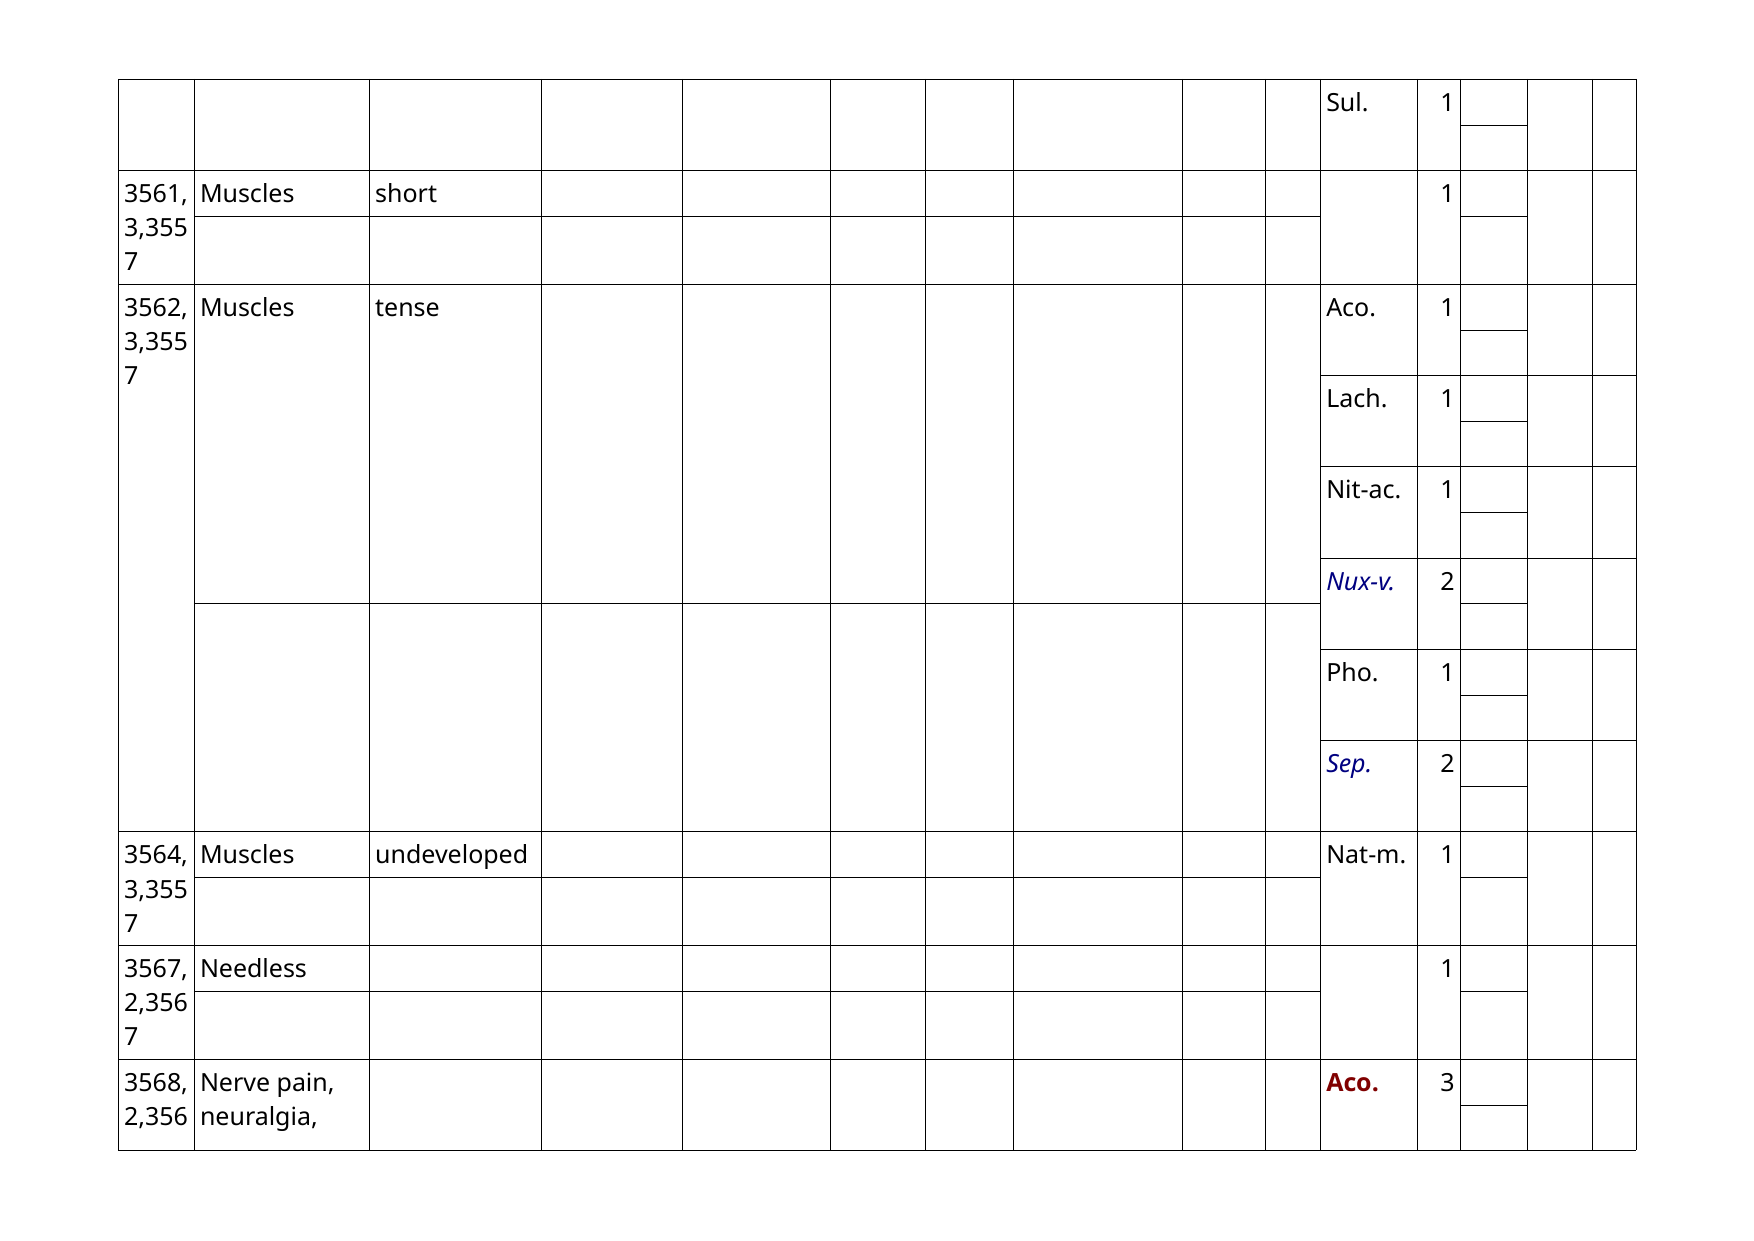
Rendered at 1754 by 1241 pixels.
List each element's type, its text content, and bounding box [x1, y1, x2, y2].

table_cell [1266, 832, 1320, 877]
table_cell [683, 604, 830, 831]
table_cell [1528, 1060, 1592, 1150]
table_cell Sul. [1321, 80, 1417, 170]
table_cell 1 [1418, 171, 1460, 284]
table_cell Muscles [195, 171, 369, 216]
table_cell [1593, 376, 1636, 466]
table_cell [1461, 80, 1527, 124]
table_cell [1528, 376, 1592, 466]
table_cell [1593, 285, 1636, 375]
table_cell [1461, 126, 1527, 170]
table_cell [1461, 650, 1527, 694]
table_cell 3568,2,356 [119, 1060, 194, 1150]
table_cell [370, 992, 541, 1059]
table_cell [683, 171, 830, 216]
table_cell [195, 992, 369, 1059]
table_cell tense [370, 285, 541, 603]
table_cell [683, 1060, 830, 1150]
table_cell [1528, 80, 1592, 170]
table_cell [1461, 559, 1527, 603]
table_cell [542, 832, 682, 877]
table_cell short [370, 171, 541, 216]
table_cell [926, 604, 1013, 831]
table_cell 1 [1418, 832, 1460, 945]
table_cell [926, 992, 1013, 1059]
table_cell 2 [1418, 741, 1460, 831]
table_cell Lach. [1321, 376, 1417, 466]
table_cell [542, 604, 682, 831]
table_cell [1461, 467, 1527, 512]
table_cell [542, 946, 682, 991]
table_cell [683, 878, 830, 945]
table_cell [1461, 331, 1527, 375]
table_cell [1528, 741, 1592, 831]
table_cell 1 [1418, 285, 1460, 375]
table_cell [1461, 604, 1527, 649]
table_cell [1014, 1060, 1182, 1150]
table_cell [1528, 285, 1592, 375]
table_cell Nux-v. [1321, 559, 1417, 649]
table_cell [1183, 80, 1265, 170]
table_cell [683, 217, 830, 284]
table_cell [1183, 946, 1265, 991]
table_cell [1461, 376, 1527, 421]
table_cell Pho. [1321, 650, 1417, 740]
table_cell [1183, 878, 1265, 945]
table_cell [1014, 285, 1182, 603]
table_cell [542, 80, 682, 170]
table_cell [1461, 832, 1527, 877]
table_cell [1528, 171, 1592, 284]
table_cell [1461, 422, 1527, 466]
table_cell Aco. [1321, 1060, 1417, 1150]
table_cell [683, 80, 830, 170]
table_cell [1014, 992, 1182, 1059]
table_cell [1461, 946, 1527, 991]
table_cell [831, 1060, 925, 1150]
table_cell [1266, 992, 1320, 1059]
table_cell Nit-ac. [1321, 467, 1417, 558]
table_cell [1183, 285, 1265, 603]
table_cell [1266, 285, 1320, 603]
table_cell Muscles [195, 285, 369, 603]
table_cell [1321, 171, 1417, 284]
table_cell [542, 171, 682, 216]
table_cell [831, 217, 925, 284]
table_cell [1266, 80, 1320, 170]
table_cell [370, 946, 541, 991]
table_cell [1183, 604, 1265, 831]
table_cell [1593, 559, 1636, 649]
table_cell [370, 1060, 541, 1150]
table_cell [1461, 1060, 1527, 1104]
table_cell [1593, 832, 1636, 945]
table_cell 1 [1418, 80, 1460, 170]
table_cell [926, 1060, 1013, 1150]
table_cell [926, 285, 1013, 603]
table_cell [1183, 171, 1265, 216]
table_cell Muscles [195, 832, 369, 877]
table_cell [542, 878, 682, 945]
table_cell [1528, 650, 1592, 740]
table_cell [1593, 467, 1636, 558]
table_cell [542, 285, 682, 603]
table_cell [1461, 1106, 1527, 1150]
table_cell [1014, 878, 1182, 945]
table_cell 3 [1418, 1060, 1460, 1150]
table_cell Nat-m. [1321, 832, 1417, 945]
table_cell [926, 832, 1013, 877]
table_cell [683, 992, 830, 1059]
table_cell [542, 1060, 682, 1150]
table_cell 3564,3,3557 [119, 832, 194, 945]
table_cell [926, 217, 1013, 284]
table_cell [1014, 946, 1182, 991]
table_cell [831, 832, 925, 877]
table_cell [831, 946, 925, 991]
table_cell [831, 285, 925, 603]
table_cell [1461, 285, 1527, 329]
table_cell Needless [195, 946, 369, 991]
table_cell [1014, 217, 1182, 284]
table_cell [1183, 217, 1265, 284]
table_cell [370, 878, 541, 945]
table_cell [1461, 787, 1527, 831]
table_cell [1593, 1060, 1636, 1150]
table_cell [1593, 946, 1636, 1059]
table_cell [831, 80, 925, 170]
table_cell [926, 171, 1013, 216]
table_cell 1 [1418, 376, 1460, 466]
table_cell Aco. [1321, 285, 1417, 375]
table_cell [370, 217, 541, 284]
table_cell [1183, 832, 1265, 877]
table_cell undeveloped [370, 832, 541, 877]
table_cell 3567,2,3567 [119, 946, 194, 1059]
table_cell [1014, 832, 1182, 877]
table_cell [1593, 171, 1636, 284]
table_cell [1593, 741, 1636, 831]
table_cell [1528, 467, 1592, 558]
table_cell [1461, 217, 1527, 284]
table_cell [1266, 878, 1320, 945]
table_cell [683, 946, 830, 991]
table_cell [1014, 80, 1182, 170]
table_cell [1528, 559, 1592, 649]
table_cell [119, 80, 194, 170]
table_cell [1183, 1060, 1265, 1150]
table_cell [683, 832, 830, 877]
table_cell 3562,3,3557 [119, 285, 194, 831]
table_cell [1528, 946, 1592, 1059]
table_cell 1 [1418, 650, 1460, 740]
table_cell [1461, 696, 1527, 740]
table_cell [370, 80, 541, 170]
table_cell Sep. [1321, 741, 1417, 831]
table_cell [926, 946, 1013, 991]
table_cell [195, 878, 369, 945]
table_cell [370, 604, 541, 831]
table_cell [831, 878, 925, 945]
table_cell [1183, 992, 1265, 1059]
table_cell 1 [1418, 467, 1460, 558]
table_cell 3561,3,3557 [119, 171, 194, 284]
table_cell [1461, 992, 1527, 1059]
table_cell [195, 604, 369, 831]
table_cell [1461, 878, 1527, 945]
table_cell [1014, 171, 1182, 216]
table_cell [1266, 604, 1320, 831]
table_cell [195, 217, 369, 284]
table_cell 1 [1418, 946, 1460, 1059]
table_cell [831, 171, 925, 216]
table_cell [926, 80, 1013, 170]
table_cell [542, 992, 682, 1059]
table_cell [1321, 946, 1417, 1059]
table_cell [1266, 946, 1320, 991]
table_cell [926, 878, 1013, 945]
table_cell 2 [1418, 559, 1460, 649]
table_cell [1014, 604, 1182, 831]
table_cell [1461, 741, 1527, 786]
table_cell [1266, 217, 1320, 284]
table_cell [1593, 650, 1636, 740]
table_cell [683, 285, 830, 603]
table_cell [1528, 832, 1592, 945]
table_cell [1266, 171, 1320, 216]
table_cell Nerve pain, neuralgia, [195, 1060, 369, 1150]
table_cell [1461, 171, 1527, 216]
table_cell [542, 217, 682, 284]
table_cell [1593, 80, 1636, 170]
table_cell [1266, 1060, 1320, 1150]
table_cell [1461, 513, 1527, 558]
table_cell [195, 80, 369, 170]
table_cell [831, 992, 925, 1059]
table_cell [831, 604, 925, 831]
